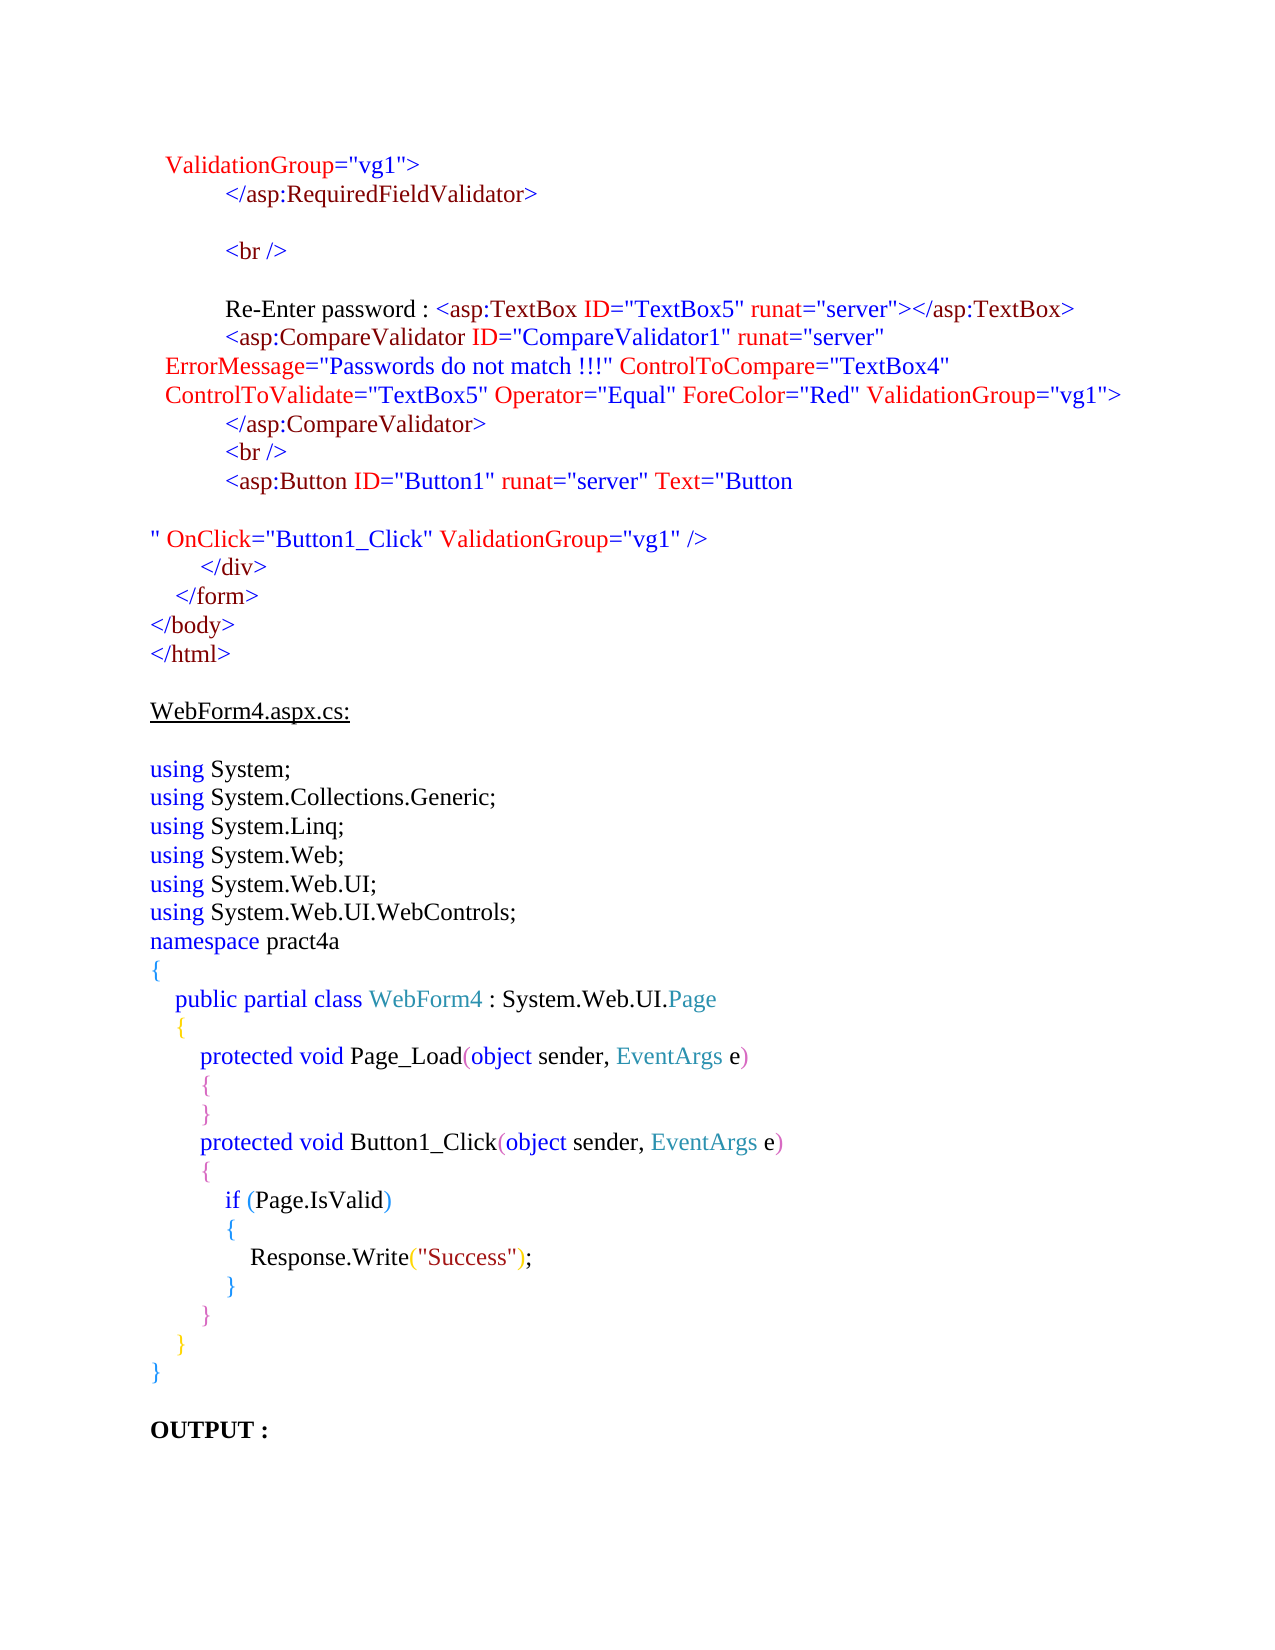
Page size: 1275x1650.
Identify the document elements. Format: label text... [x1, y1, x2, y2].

text </asp:RequiredFieldValidator> [150, 179, 1125, 207]
text using System.Web; [150, 840, 1125, 869]
text <asp:Button ID="Button1" runat="server" Text="Button [150, 466, 1125, 495]
text " OnClick="Button1_Click" ValidationGroup="vg1" /> [150, 524, 1125, 552]
text OUTPUT : [150, 1415, 1125, 1444]
text <br /> [150, 437, 1125, 466]
text } [150, 1099, 1125, 1127]
text </body> [150, 610, 1125, 639]
text protected void Button1_Click(object sender, EventArgs e) [150, 1127, 1125, 1156]
text </div> [150, 552, 1125, 581]
text { [150, 1012, 1125, 1041]
text } [150, 1329, 1125, 1357]
text </asp:CompareValidator> [150, 409, 1125, 437]
text using System.Web.UI.WebControls; [150, 897, 1125, 926]
text protected void Page_Load(object sender, EventArgs e) [150, 1041, 1125, 1070]
text using System.Web.UI; [150, 869, 1125, 897]
text namespace pract4a [150, 926, 1125, 955]
text using System; [150, 754, 1125, 782]
text { [150, 1070, 1125, 1099]
text </html> [150, 639, 1125, 667]
text } [150, 1271, 1125, 1300]
text { [150, 955, 1125, 984]
text if (Page.IsValid) [150, 1185, 1125, 1214]
text Response.Write("Success"); [150, 1242, 1125, 1271]
text } [150, 1357, 1125, 1386]
text } [150, 1300, 1125, 1329]
text ValidationGroup="vg1"> [150, 150, 1125, 179]
text <br /> [150, 236, 1125, 265]
text </form> [150, 581, 1125, 610]
text using System.Collections.Generic; [150, 782, 1125, 811]
text { [150, 1156, 1125, 1185]
text WebForm4.aspx.cs: [150, 696, 1125, 725]
text Re-Enter password : <asp:TextBox ID="TextBox5" runat="server"></asp:TextBox> [150, 294, 1125, 322]
text public partial class WebForm4 : System.Web.UI.Page [150, 984, 1125, 1012]
text { [150, 1214, 1125, 1242]
text <asp:CompareValidator ID="CompareValidator1" runat="server" ErrorMessage="Passwords do not match !!!" ControlToCompare="TextBox4" ControlToValidate="TextBox5" Operator="Equal" ForeColor="Red" ValidationGroup="vg1"> [150, 322, 1125, 409]
text using System.Linq; [150, 811, 1125, 840]
